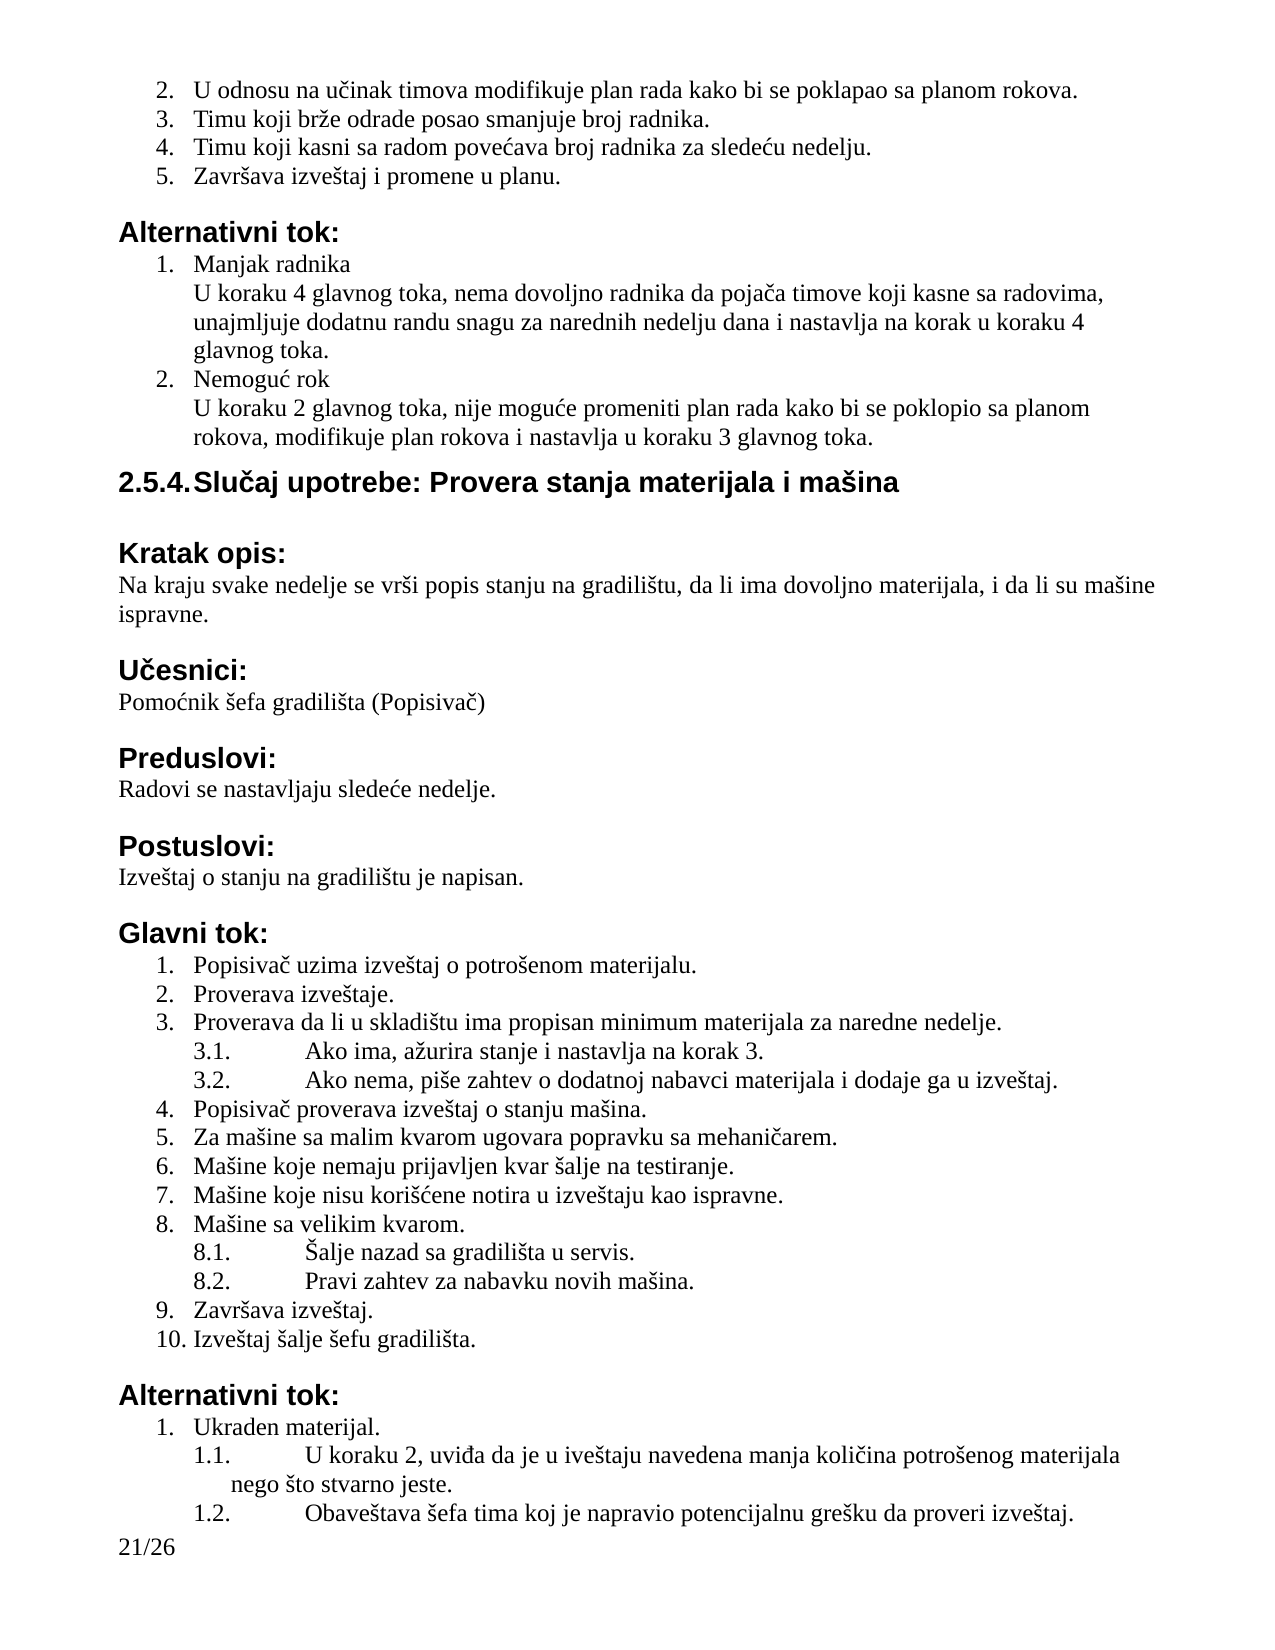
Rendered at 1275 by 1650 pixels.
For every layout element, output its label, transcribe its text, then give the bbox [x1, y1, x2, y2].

list Timu koji kasni sa radom povećava broj radnika za sledeću nedelju. [156, 132, 1157, 161]
list U odnosu na učinak timova modifikuje plan rada kako bi se poklapao sa planom rokova. [156, 75, 1157, 104]
subtitle Glavni tok: [118, 916, 1157, 950]
list Nemoguć rok U koraku 2 glavnog toka, nije moguće promeniti plan rada kako bi se poklopio sa planom rokova, modifikuje plan rokova i nastavlja u koraku 3 glavnog toka. [156, 364, 1157, 450]
list Mašine sa velikim kvarom. [156, 1209, 1157, 1237]
list Manjak radnika U koraku 4 glavnog toka, nema dovoljno radnika da pojača timove koji kasne sa radovima, unajmljuje dodatnu randu snagu za narednih nedelju dana i nastavlja na korak u koraku 4 glavnog toka. [156, 249, 1157, 364]
list Izveštaj šalje šefu gradilišta. [156, 1324, 1157, 1352]
list Završava izveštaj. [156, 1295, 1157, 1324]
list Ako nema, piše zahtev o dodatnoj nabavci materijala i dodaje ga u izveštaj. [193, 1065, 1157, 1094]
text Pomoćnik šefa gradilišta (Popisivač) [118, 687, 1157, 715]
list Proverava izveštaje. [156, 979, 1157, 1007]
text Izveštaj o stanju na gradilištu je napisan. [118, 862, 1157, 891]
list U koraku 2, uviđa da je u iveštaju navedena manja količina potrošenog materijala nego što stvarno jeste. [193, 1440, 1157, 1498]
subtitle Postuslovi: [118, 829, 1157, 862]
list Obaveštava šefa tima koj je napravio potencijalnu grešku da proveri izveštaj. [193, 1498, 1157, 1527]
list Ukraden materijal. [156, 1412, 1157, 1440]
list Proverava da li u skladištu ima propisan minimum materijala za naredne nedelje. [156, 1007, 1157, 1036]
list Mašine koje nemaju prijavljen kvar šalje na testiranje. [156, 1151, 1157, 1180]
list Šalje nazad sa gradilišta u servis. [193, 1237, 1157, 1266]
list Popisivač proverava izveštaj o stanju mašina. [156, 1094, 1157, 1122]
list Timu koji brže odrade posao smanjuje broj radnika. [156, 104, 1157, 132]
list Mašine koje nisu korišćene notira u izveštaju kao ispravne. [156, 1180, 1157, 1209]
subtitle Preduslovi: [118, 741, 1157, 774]
subtitle Slučaj upotrebe: Provera stanja materijala i mašina [118, 465, 1157, 498]
list Pravi zahtev za nabavku novih mašina. [193, 1266, 1157, 1295]
subtitle Učesnici: [118, 653, 1157, 687]
list Za mašine sa malim kvarom ugovara popravku sa mehaničarem. [156, 1122, 1157, 1151]
subtitle Alternativni tok: [118, 1378, 1157, 1412]
subtitle Kratak opis: [118, 536, 1157, 570]
text Na kraju svake nedelje se vrši popis stanju na gradilištu, da li ima dovoljno materijala, i da li su mašine ispravne. [118, 570, 1157, 627]
list Završava izveštaj i promene u planu. [156, 161, 1157, 190]
text Radovi se nastavljaju sledeće nedelje. [118, 774, 1157, 803]
list Popisivač uzima izveštaj o potrošenom materijalu. [156, 950, 1157, 979]
subtitle Alternativni tok: [118, 216, 1157, 249]
list Ako ima, ažurira stanje i nastavlja na korak 3. [193, 1036, 1157, 1065]
